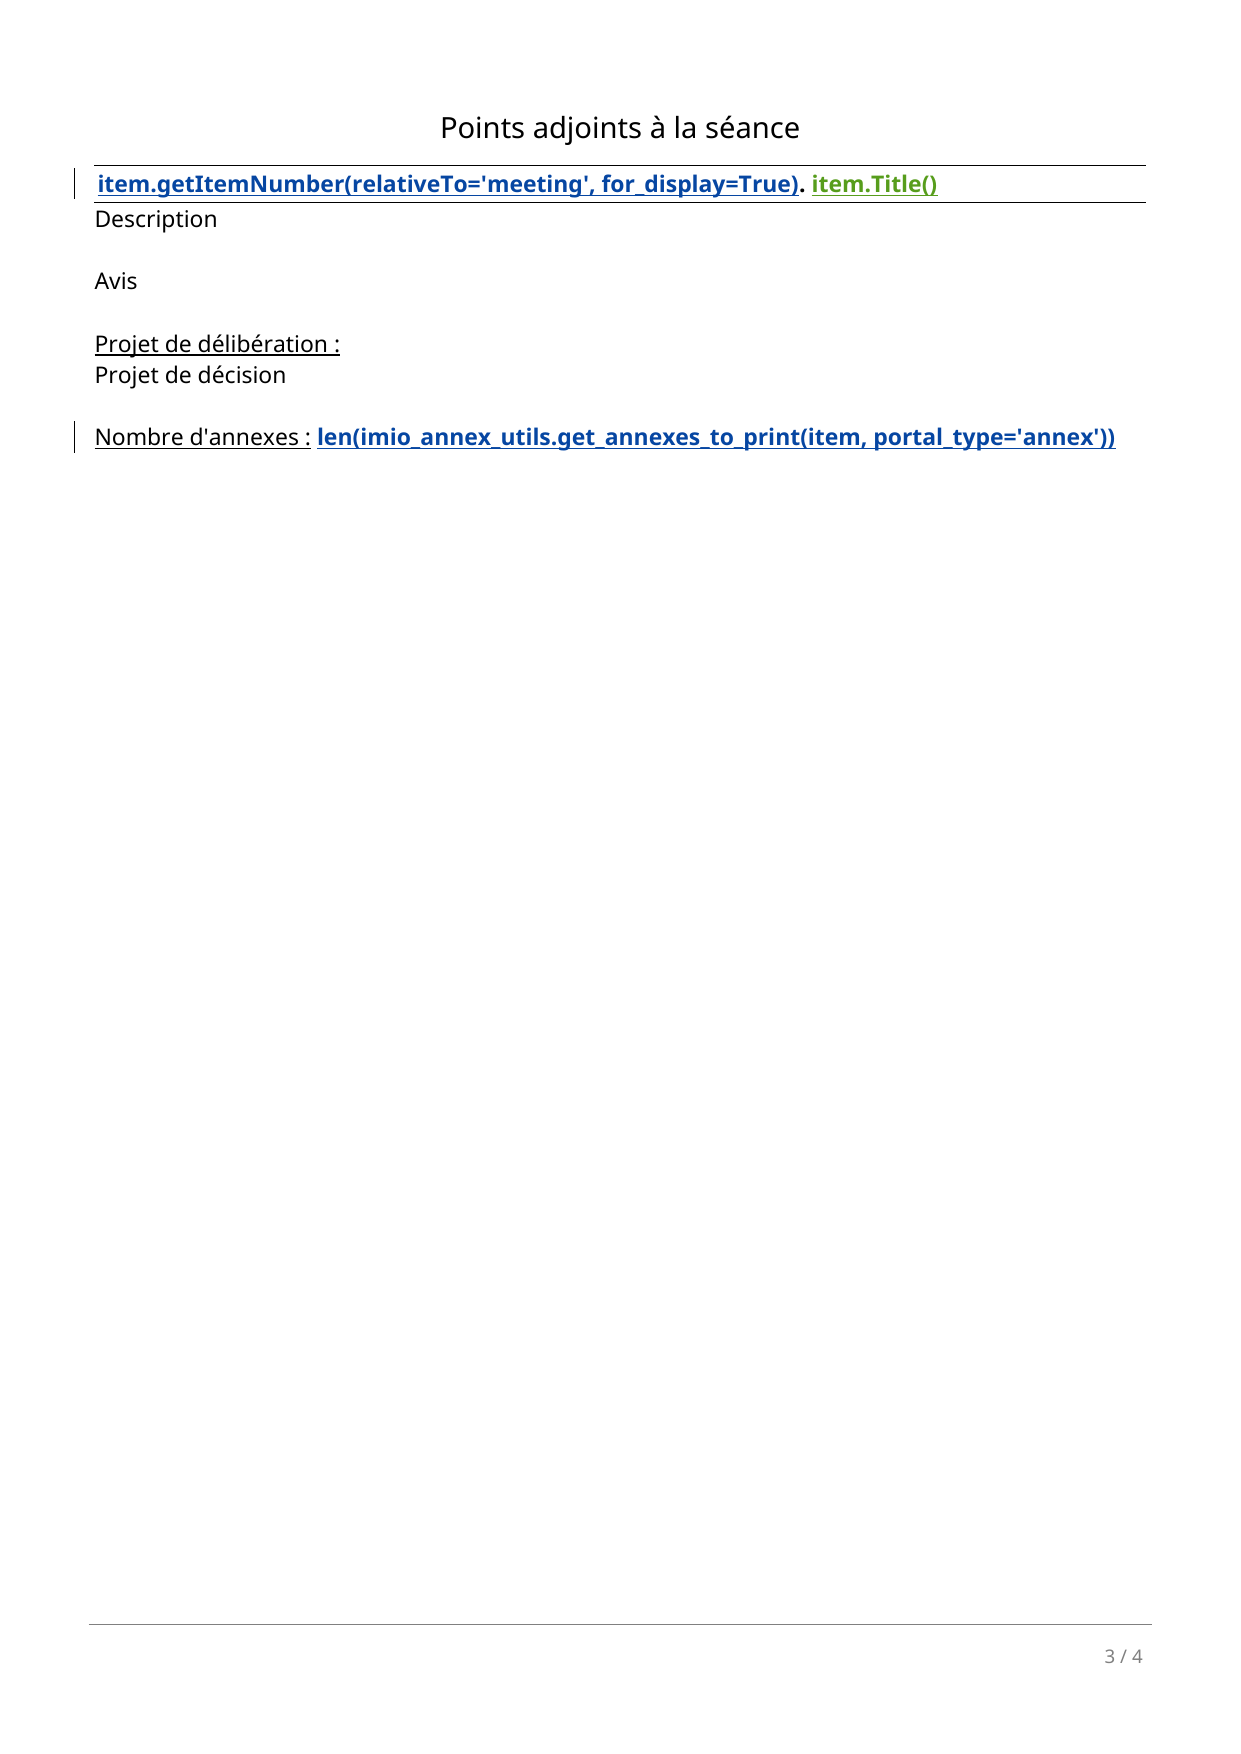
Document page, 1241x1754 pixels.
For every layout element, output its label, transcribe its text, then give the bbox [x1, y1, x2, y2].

subtitle Points adjoints à la séance [88, 107, 1152, 147]
table_header [94, 453, 1146, 1610]
table_header item.getItemNumber(relativeTo='meeting', for_display=True). item.Title() Description Avis Projet de délibération : Projet de décision Nombre d'annexes : len(imio_annex_utils.get_annexes_to_print(item, portal_type='annex')) [89, 160, 1152, 1616]
